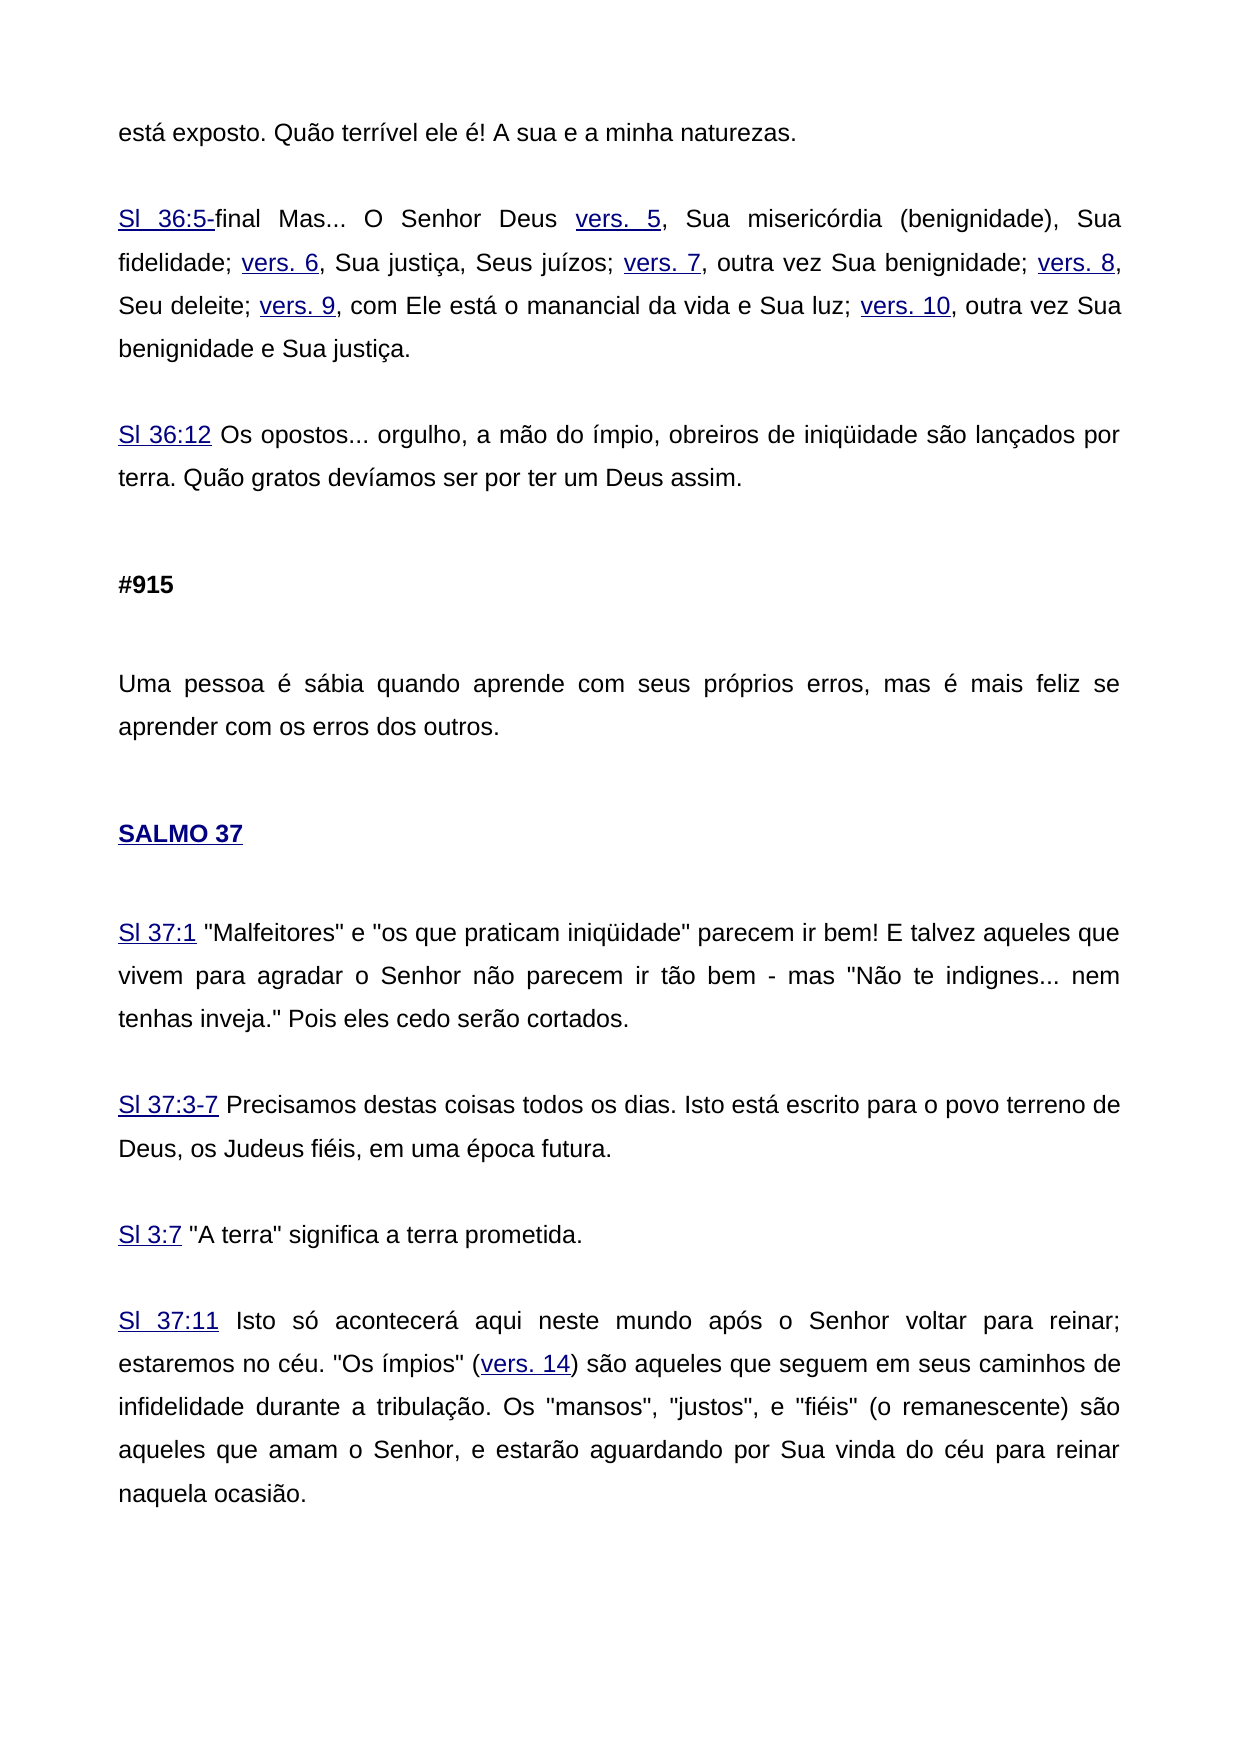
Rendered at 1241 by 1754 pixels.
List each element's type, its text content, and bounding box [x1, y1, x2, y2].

subtitle SALMO 37 [118, 819, 1122, 848]
text Sl 3:7 "A terra" significa a terra prometida. [118, 1220, 1122, 1248]
text Uma pessoa é sábia quando aprende com seus próprios erros, mas é mais feliz se aprender com os erros dos outros. [118, 669, 1122, 741]
text Sl 37:11 Isto só acontecerá aqui neste mundo após o Senhor voltar para reinar; estaremos no céu. "Os ímpios" (vers. 14) são aqueles que seguem em seus caminhos de infidelidade durante a tribulação. Os "mansos", "justos", e "fiéis" (o remanescente) são aqueles que amam o Senhor, e estarão aguardando por Sua vinda do céu para reinar naquela ocasião. [118, 1306, 1122, 1507]
subtitle #915 [118, 570, 1122, 599]
text Sl 36:5-final Mas... O Senhor Deus vers. 5, Sua misericórdia (benignidade), Sua fidelidade; vers. 6, Sua justiça, Seus juízos; vers. 7, outra vez Sua benignidade; vers. 8, Seu deleite; vers. 9, com Ele está o manancial da vida e Sua luz; vers. 10, outra vez Sua benignidade e Sua justiça. [118, 204, 1122, 362]
text Sl 37:1 "Malfeitores" e "os que praticam iniqüidade" parecem ir bem! E talvez aqueles que vivem para agradar o Senhor não parecem ir tão bem - mas "Não te indignes... nem tenhas inveja." Pois eles cedo serão cortados. [118, 918, 1122, 1033]
text Sl 37:3-7 Precisamos destas coisas todos os dias. Isto está escrito para o povo terreno de Deus, os Judeus fiéis, em uma época futura. [118, 1090, 1122, 1162]
text está exposto. Quão terrível ele é! A sua e a minha naturezas. [118, 118, 1122, 147]
text Sl 36:12 Os opostos... orgulho, a mão do ímpio, obreiros de iniqüidade são lançados por terra. Quão gratos devíamos ser por ter um Deus assim. [118, 420, 1122, 492]
